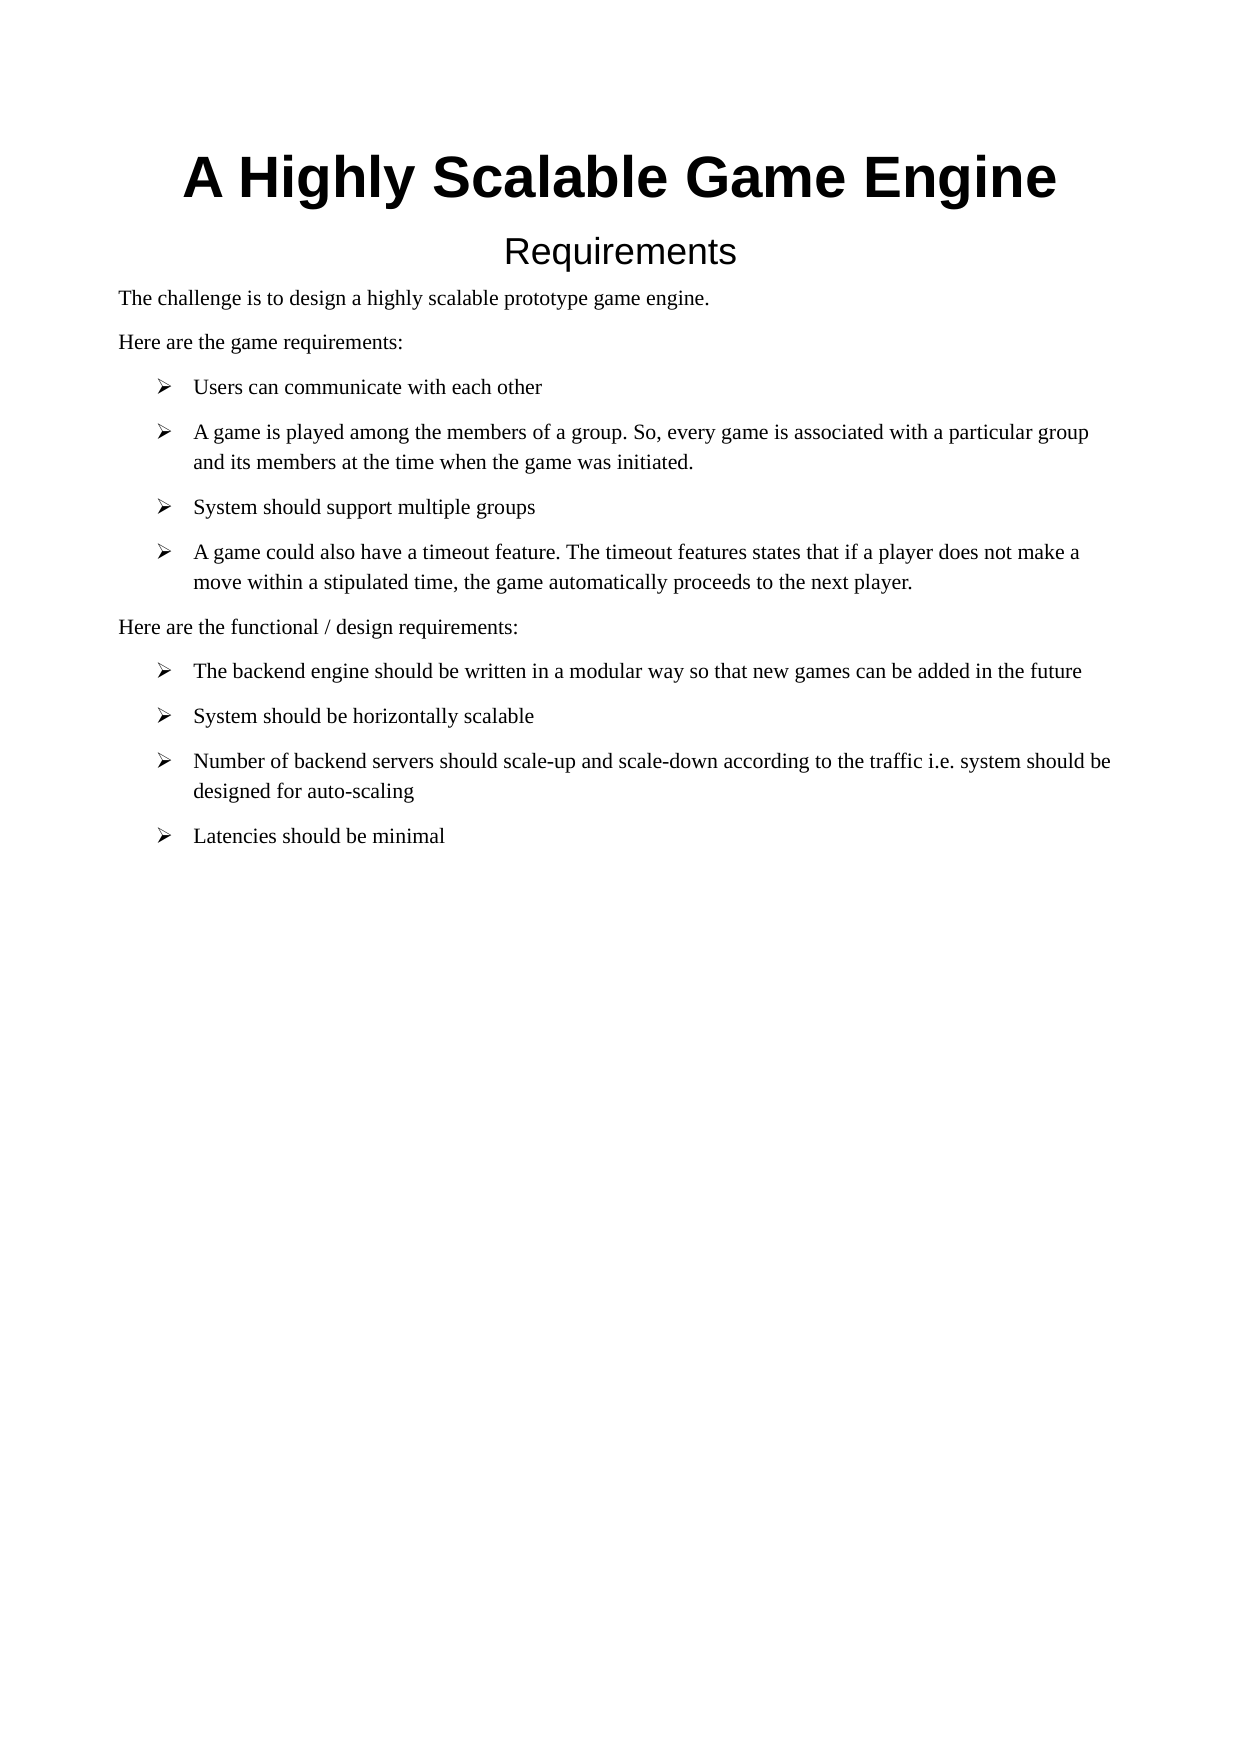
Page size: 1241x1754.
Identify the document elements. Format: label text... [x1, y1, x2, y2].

text The challenge is to design a highly scalable prototype game engine. [118, 284, 1122, 310]
text Here are the game requirements: [118, 329, 1122, 354]
list Number of backend servers should scale-up and scale-down according to the traffic i.e. system should be designed for auto-scaling [156, 748, 1122, 803]
list A game is played among the members of a group. So, every game is associated with a particular group and its members at the time when the game was initiated. [156, 419, 1122, 474]
list Latencies should be minimal [156, 823, 1122, 848]
subtitle Requirements [118, 229, 1122, 272]
list The backend engine should be written in a modular way so that new games can be added in the future [156, 658, 1122, 684]
list A game could also have a timeout feature. The timeout features states that if a player does not make a move within a stipulated time, the game automatically proceeds to the next player. [156, 539, 1122, 594]
list System should be horizontally scalable [156, 703, 1122, 728]
text Here are the functional / design requirements: [118, 614, 1122, 639]
list System should support multiple groups [156, 494, 1122, 519]
list Users can communicate with each other [156, 374, 1122, 399]
title A Highly Scalable Game Engine [118, 143, 1122, 210]
